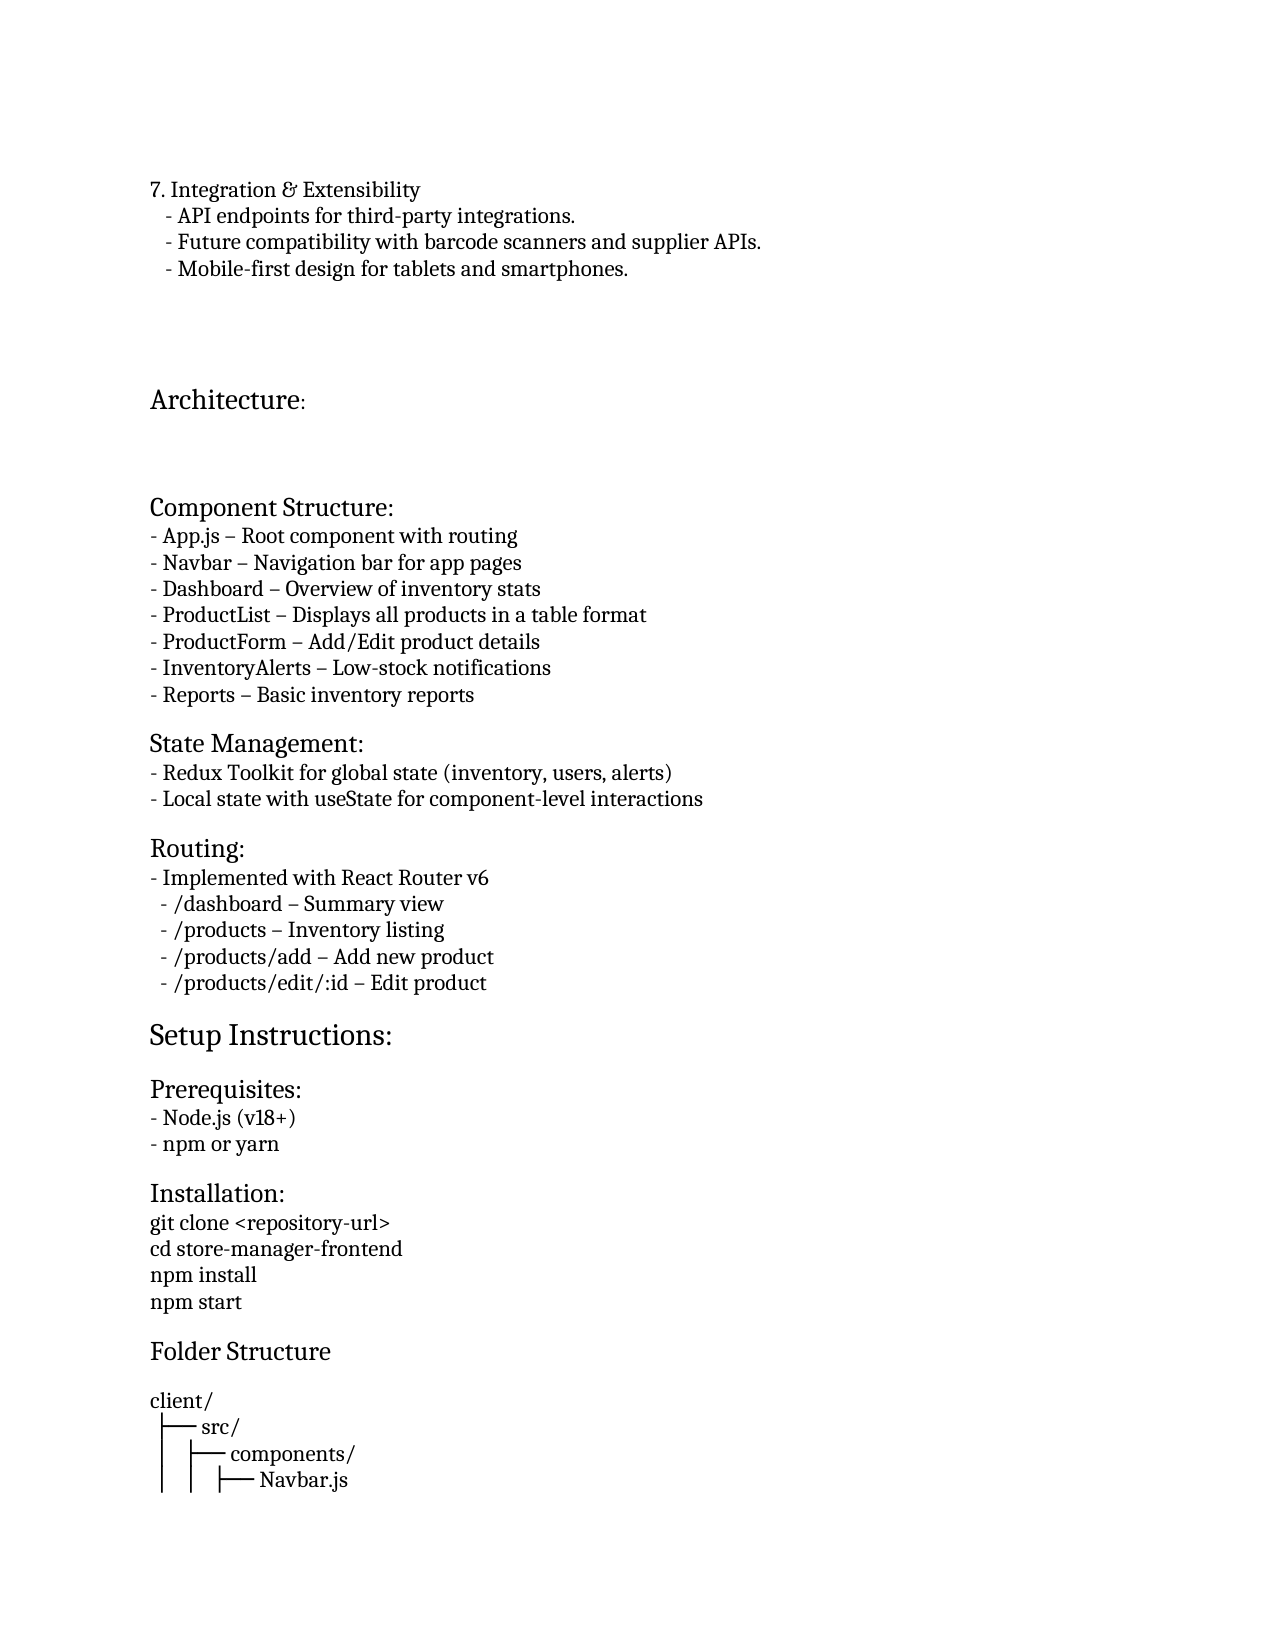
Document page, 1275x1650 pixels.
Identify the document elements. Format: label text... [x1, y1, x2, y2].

text Architecture: [150, 357, 1125, 471]
text Installation: git clone <repository-url> cd store-manager-frontend npm install npm start [150, 1178, 1125, 1315]
text Folder Structure [150, 1336, 1125, 1367]
text State Management: - Redux Toolkit for global state (inventory, users, alerts) - Local state with useState for component-level interactions [150, 728, 1125, 812]
text Component Structure: - App.js – Root component with routing - Navbar – Navigation bar for app pages - Dashboard – Overview of inventory stats - ProductList – Displays all products in a table format - ProductForm – Add/Edit product details - InventoryAlerts – Low-stock notifications - Reports – Basic inventory reports [150, 492, 1125, 708]
text client/ ├── src/ │ ├── components/ │ │ ├── Navbar.js │ │ ├── ProductList.js │ │ ├── ProductForm.js │ │ ├── InventoryAlerts.js │ │ └── Dashboard.js │ ├── pages/ │ │ ├── ProductsPage.js │ │ ├── DashboardPage.js │ │ └── ReportsPage.js │ ├── redux/ │ │ ├── store.js │ │ ├── productSlice.js │ │ └── alertSlice.js │ ├── assets/ │ │ ├── styles/ │ │ └── images/ │ ├── App.js │ └── index.js [150, 1388, 1125, 1493]
text Prerequisites: - Node.js (v18+) - npm or yarn [150, 1074, 1125, 1158]
text Routing: - Implemented with React Router v6 - /dashboard – Summary view - /products – Inventory listing - /products/add – Add new product - /products/edit/:id – Edit product [150, 833, 1125, 996]
text Setup Instructions: [150, 1017, 1125, 1053]
text 7. Integration & Extensibility - API endpoints for third-party integrations. - Future compatibility with barcode scanners and supplier APIs. - Mobile-first design for tablets and smartphones. [150, 150, 1125, 336]
